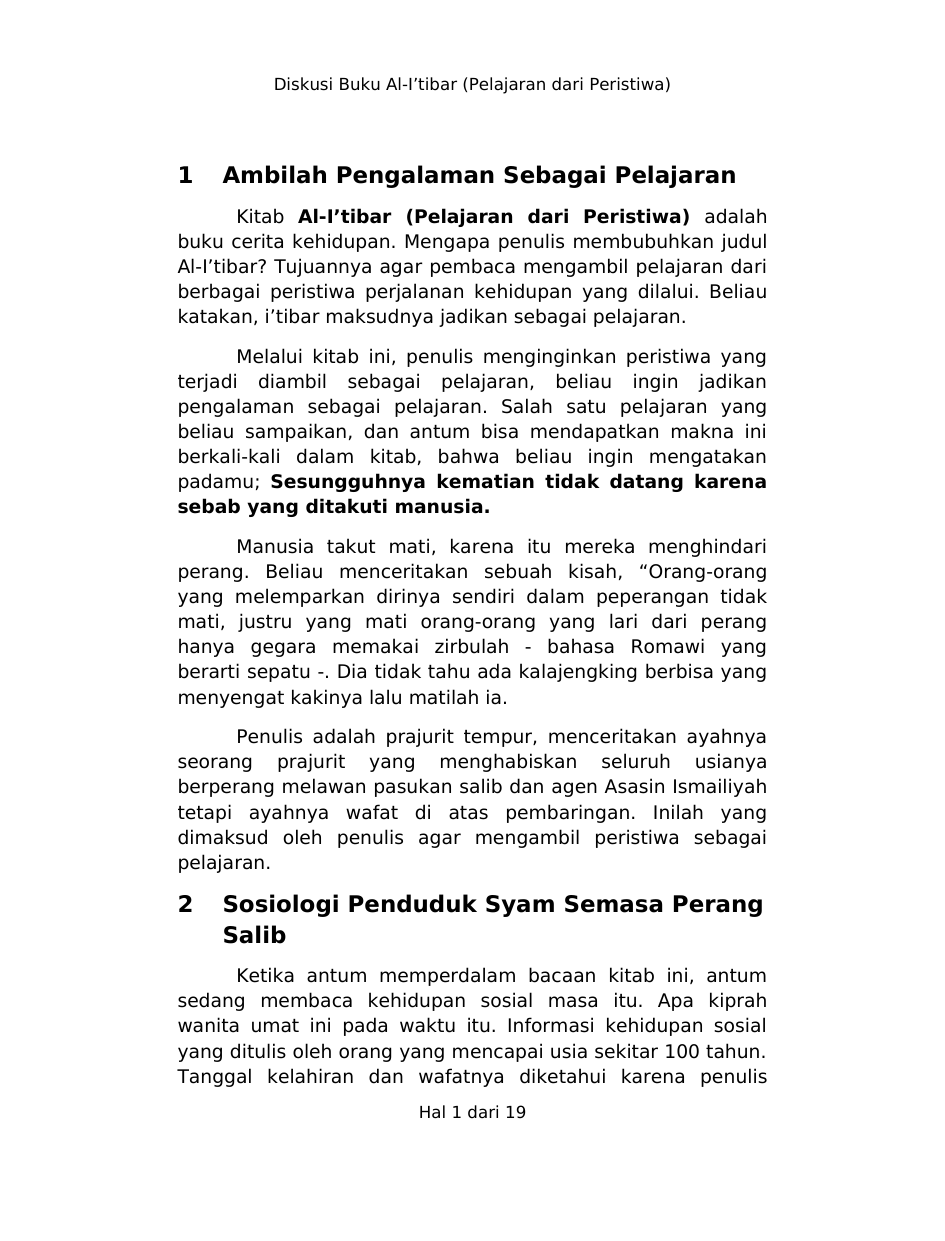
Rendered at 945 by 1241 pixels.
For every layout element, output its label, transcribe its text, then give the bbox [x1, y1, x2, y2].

text Melalui kitab ini, penulis menginginkan peristiwa yang terjadi diambil sebagai pelajaran, beliau ingin jadikan pengalaman sebagai pelajaran. Salah satu pelajaran yang beliau sampaikan, dan antum bisa mendapatkan makna ini berkali-kali dalam kitab, bahwa beliau ingin mengatakan padamu; Sesungguhnya kematian tidak datang karena sebab yang ditakuti manusia. [177, 346, 768, 518]
subtitle Sosiologi Penduduk Syam Semasa Perang Salib [177, 892, 768, 949]
text Ketika antum memperdalam bacaan kitab ini, antum sedang membaca kehidupan sosial masa itu. Apa kiprah wanita umat ini pada waktu itu. Informasi kehidupan sosial yang ditulis oleh orang yang mencapai usia sekitar 100 tahun. Tanggal kelahiran dan wafatnya diketahui karena penulis [177, 965, 768, 1088]
text Penulis adalah prajurit tempur, menceritakan ayahnya seorang prajurit yang menghabiskan seluruh usianya berperang melawan pasukan salib dan agen Asasin Ismailiyah tetapi ayahnya wafat di atas pembaringan. Inilah yang dimaksud oleh penulis agar mengambil peristiwa sebagai pelajaran. [177, 726, 768, 874]
text Manusia takut mati, karena itu mereka menghindari perang. Beliau menceritakan sebuah kisah, “Orang-orang yang melemparkan dirinya sendiri dalam peperangan tidak mati, justru yang mati orang-orang yang lari dari perang hanya gegara memakai zirbulah - bahasa Romawi yang berarti sepatu -. Dia tidak tahu ada kalajengking berbisa yang menyengat kakinya lalu matilah ia. [177, 536, 768, 708]
subtitle Ambilah Pengalaman Sebagai Pelajaran [177, 162, 768, 189]
text Kitab Al-I’tibar (Pelajaran dari Peristiwa) adalah buku cerita kehidupan. Mengapa penulis membubuhkan judul Al-I’tibar? Tujuannya agar pembaca mengambil pelajaran dari berbagai peristiwa perjalanan kehidupan yang dilalui. Beliau katakan, i’tibar maksudnya jadikan sebagai pelajaran. [177, 206, 768, 328]
